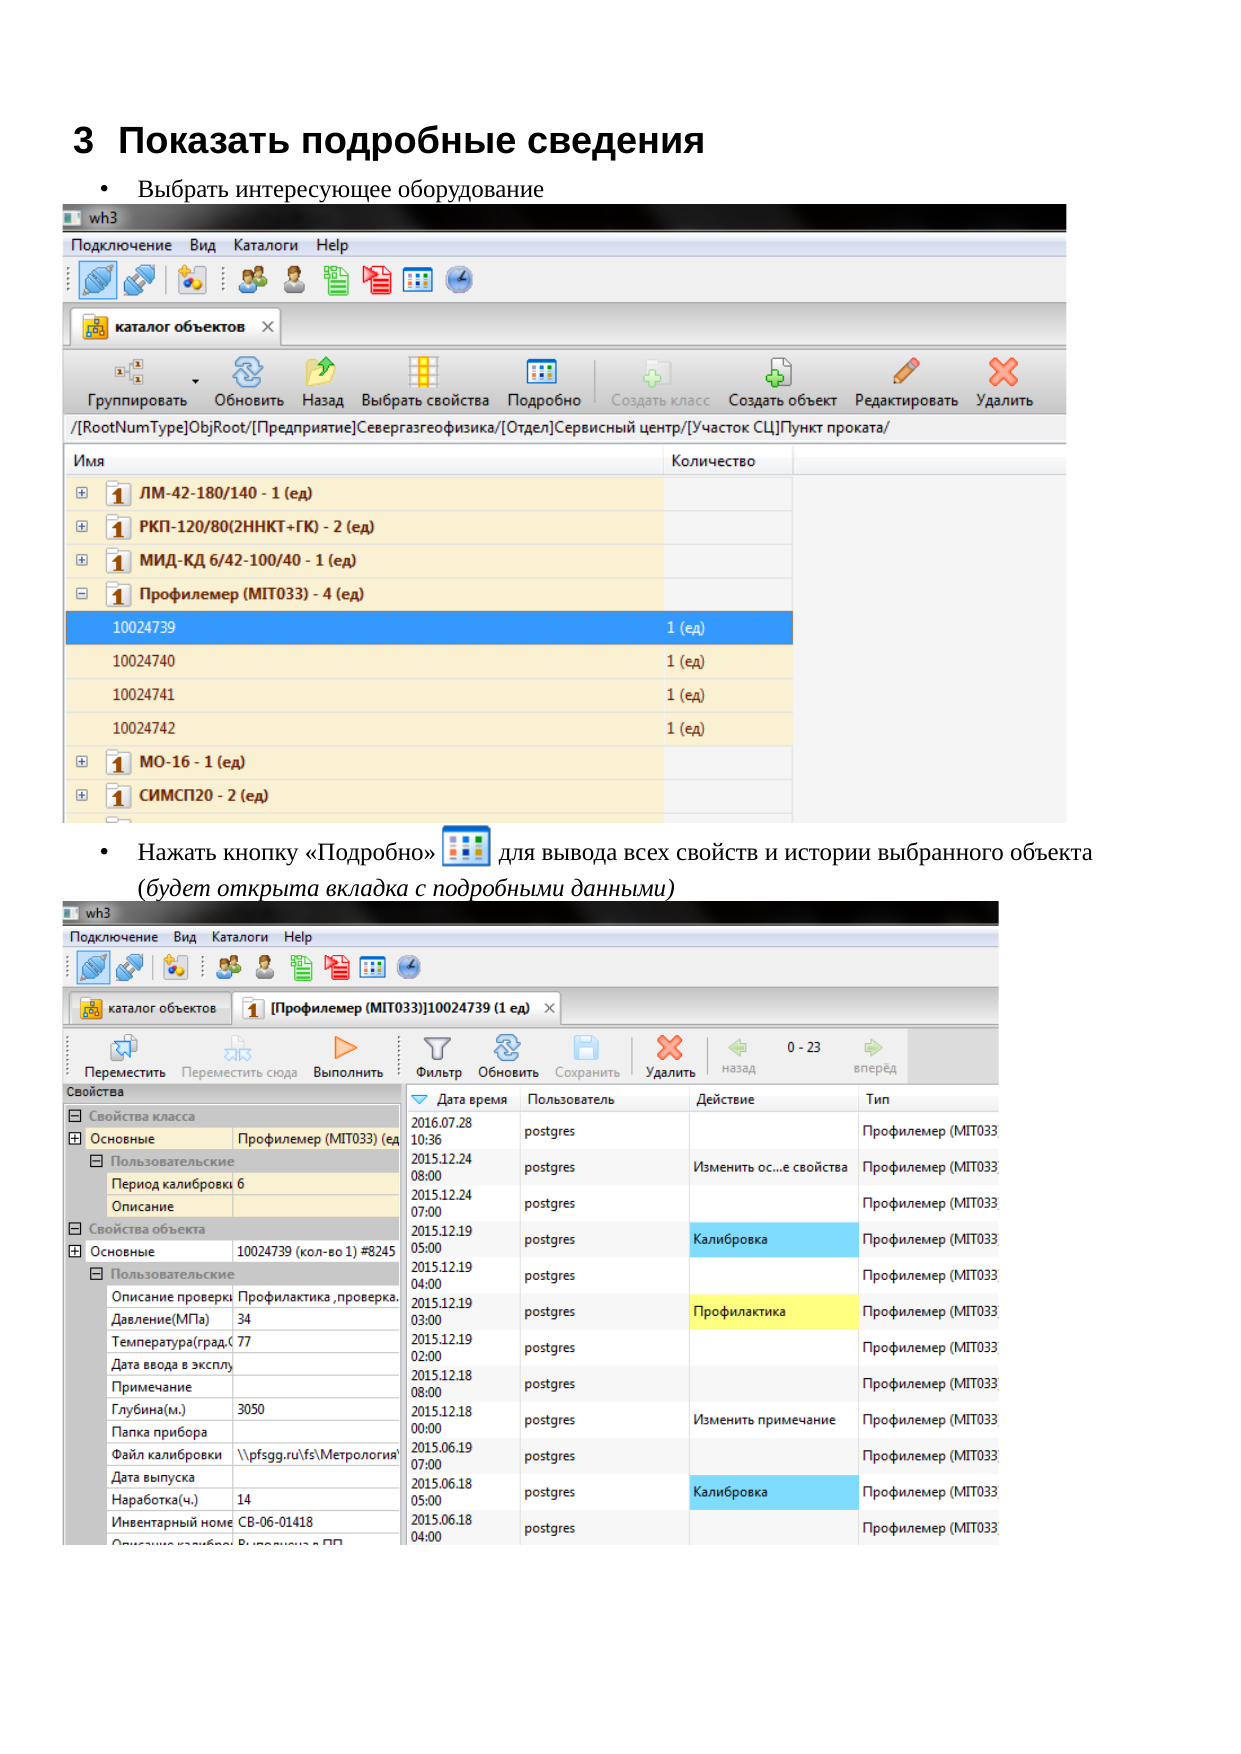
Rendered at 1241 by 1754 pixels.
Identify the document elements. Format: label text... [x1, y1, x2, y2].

picture [62, 204, 1067, 873]
subtitle Показать подробные сведения [62, 118, 1123, 162]
list Выбрать интересующее оборудование [100, 174, 1123, 203]
list Нажать кнопку «Подробно» для вывода всех свойств и истории выбранного объекта (будет открыта вкладка с подробными данными) [100, 203, 1123, 902]
picture [62, 901, 999, 1545]
